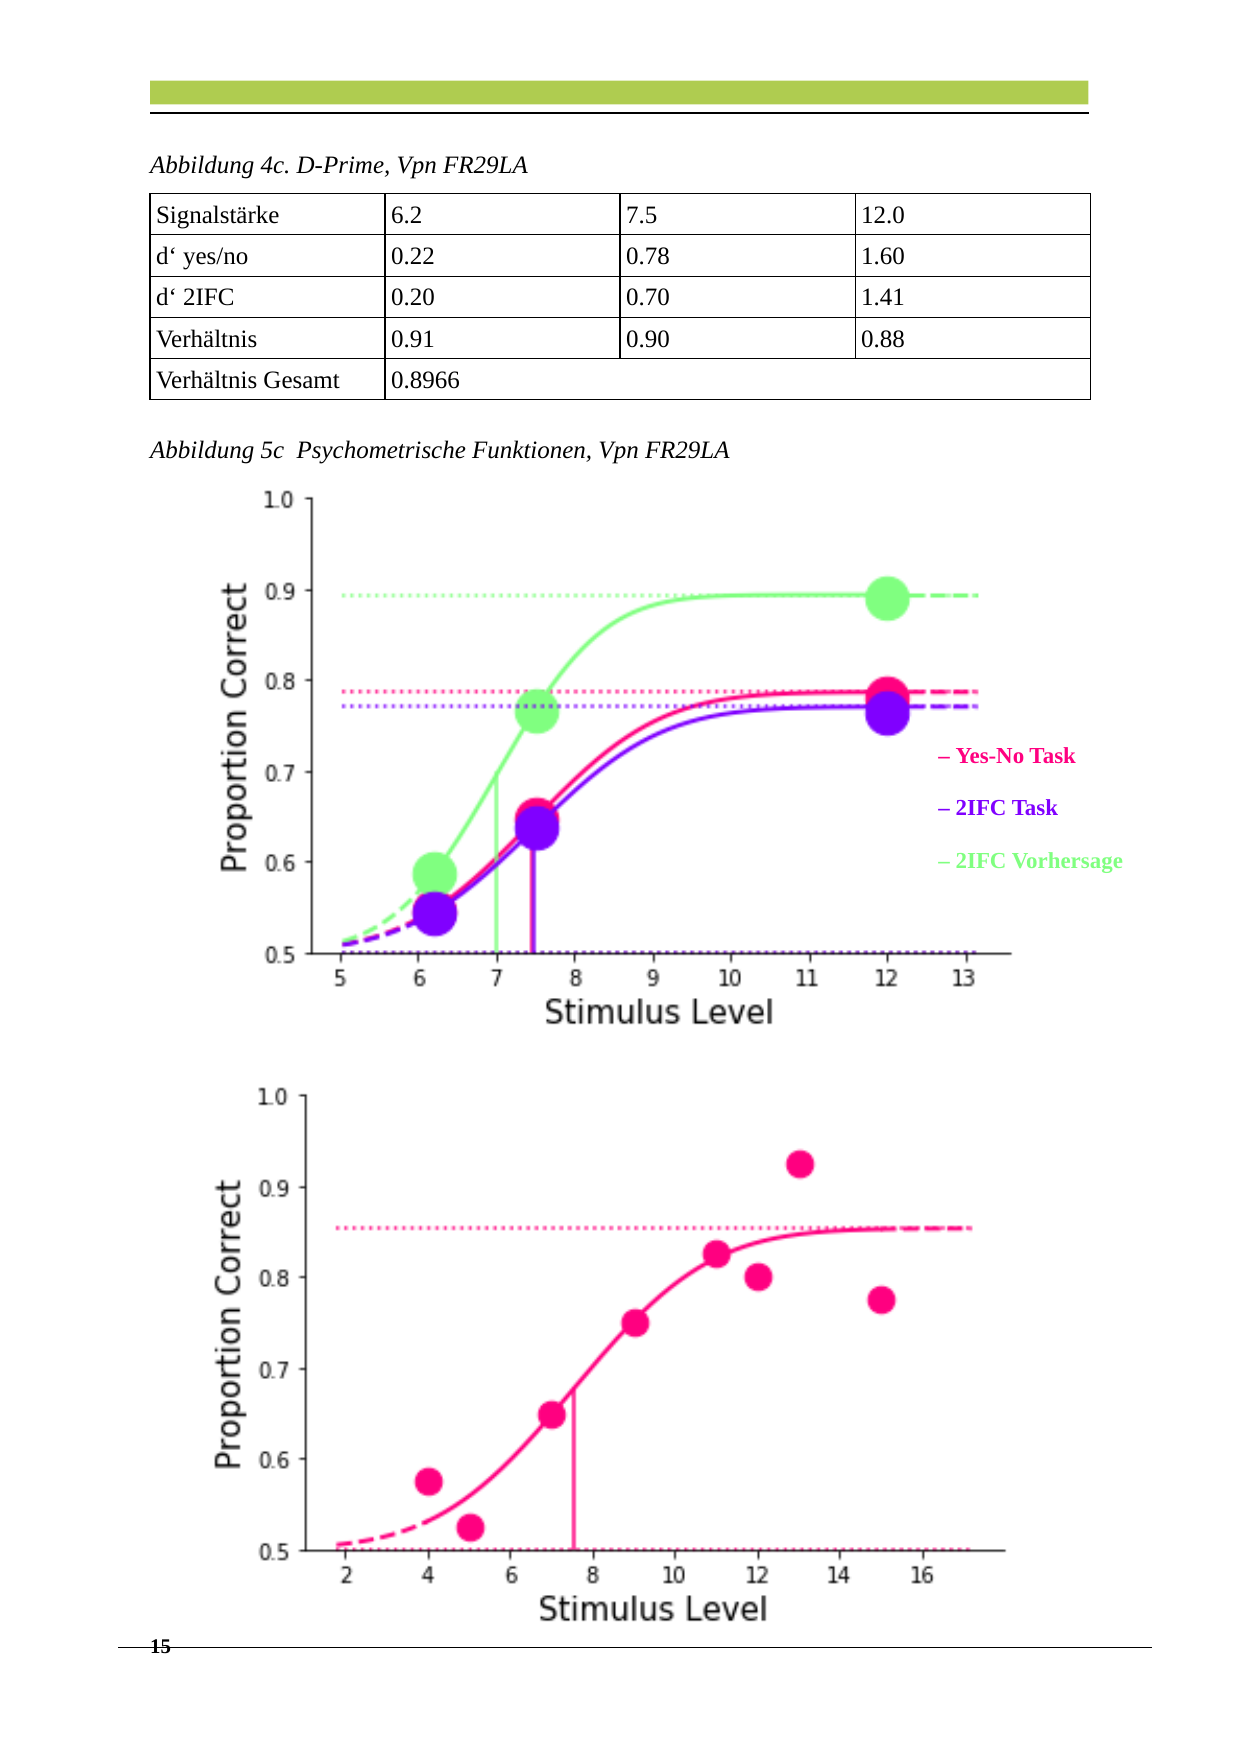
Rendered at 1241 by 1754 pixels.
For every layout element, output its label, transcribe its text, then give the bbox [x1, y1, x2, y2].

table_cell 0.88 [856, 318, 1090, 358]
table_cell 1.60 [856, 235, 1090, 276]
table_header 6.2 [386, 194, 619, 234]
text Abbildung 4c. D-Prime, Vpn FR29LA [150, 150, 1090, 179]
table_cell 0.8966 [386, 359, 1090, 399]
table_cell Verhältnis [151, 318, 384, 358]
table_cell d‘ yes/no [151, 235, 384, 276]
table_header 12.0 [856, 194, 1090, 234]
table_cell 0.70 [621, 277, 855, 317]
table_cell 1.41 [856, 277, 1090, 317]
text Abbildung 5c Psychometrische Funktionen, Vpn FR29LA [150, 435, 1090, 463]
table_header Signalstärke [151, 194, 384, 234]
table_cell Verhältnis Gesamt [151, 359, 384, 399]
table_cell 0.20 [386, 277, 619, 317]
picture [203, 1074, 1025, 1640]
picture [209, 477, 1031, 1043]
table_cell 0.90 [621, 318, 855, 358]
table_cell 0.22 [386, 235, 619, 276]
table_cell 0.78 [621, 235, 855, 276]
table_header 7.5 [621, 194, 855, 234]
table_cell d‘ 2IFC [151, 277, 384, 317]
table_cell 0.91 [386, 318, 619, 358]
